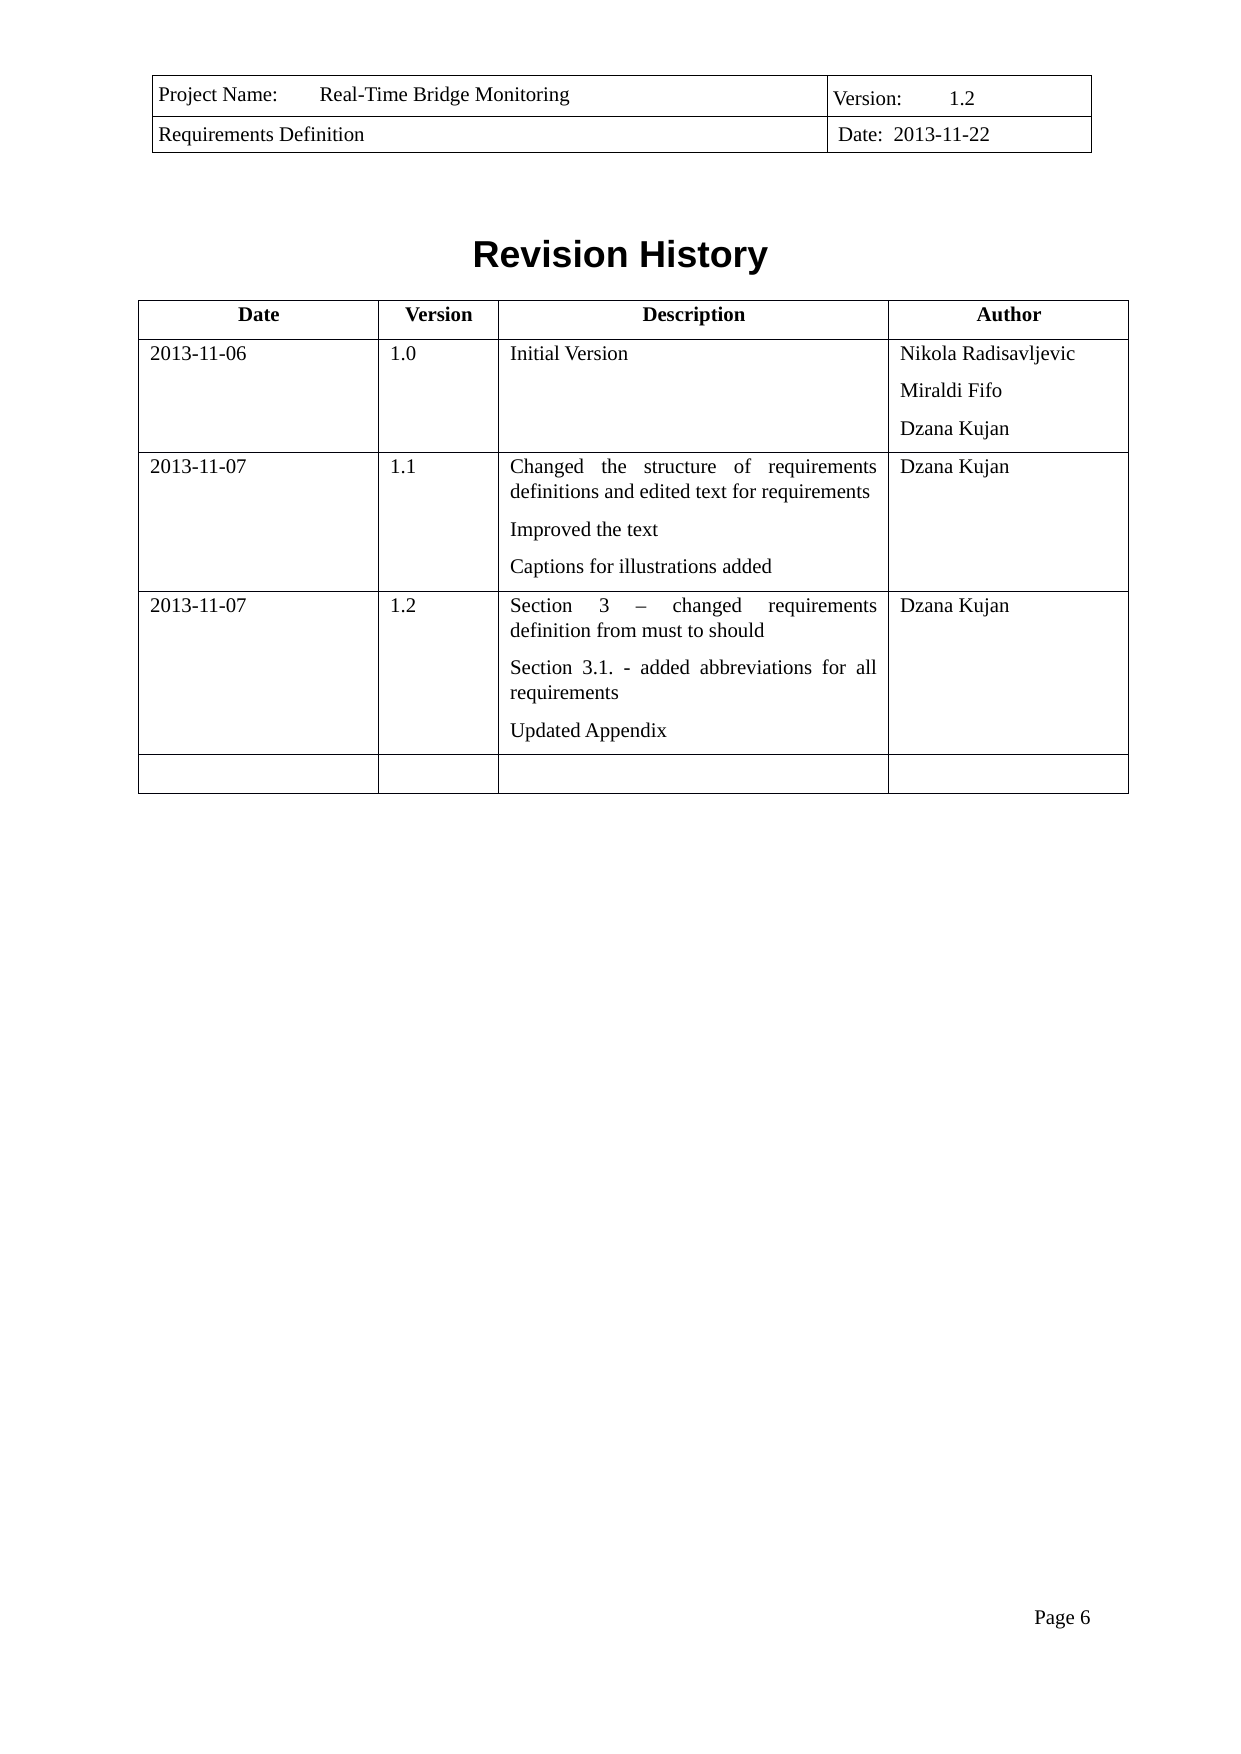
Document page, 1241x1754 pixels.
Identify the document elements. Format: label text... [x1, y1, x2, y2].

table_cell 2013-11-07 [139, 453, 378, 591]
table_cell 2013-11-07 [139, 592, 378, 754]
table_cell 2013-11-06 [139, 340, 378, 452]
table_cell Section 3 – changed requirements definition from must to should Section 3.1. - added abbreviations for all requirements Updated Appendix [499, 592, 888, 754]
table_cell [499, 755, 888, 793]
table_cell Nikola Radisavljevic Miraldi Fifo Dzana Kujan [889, 340, 1128, 452]
table_cell Changed the structure of requirements definitions and edited text for requirements Improved the text Captions for illustrations added [499, 453, 888, 591]
table_cell Dzana Kujan [889, 592, 1128, 754]
table_cell Dzana Kujan [889, 453, 1128, 591]
table_cell Initial Version [499, 340, 888, 452]
table_cell [889, 755, 1128, 793]
table_header Author [889, 301, 1128, 338]
table_cell 1.0 [379, 340, 498, 452]
table_header Description [499, 301, 888, 338]
table_cell 1.2 [379, 592, 498, 754]
table_header Date [139, 301, 378, 338]
table_cell 1.1 [379, 453, 498, 591]
title Revision History [150, 232, 1090, 275]
table_header Version [379, 301, 498, 338]
table_cell [139, 755, 378, 793]
table_cell [379, 755, 498, 793]
